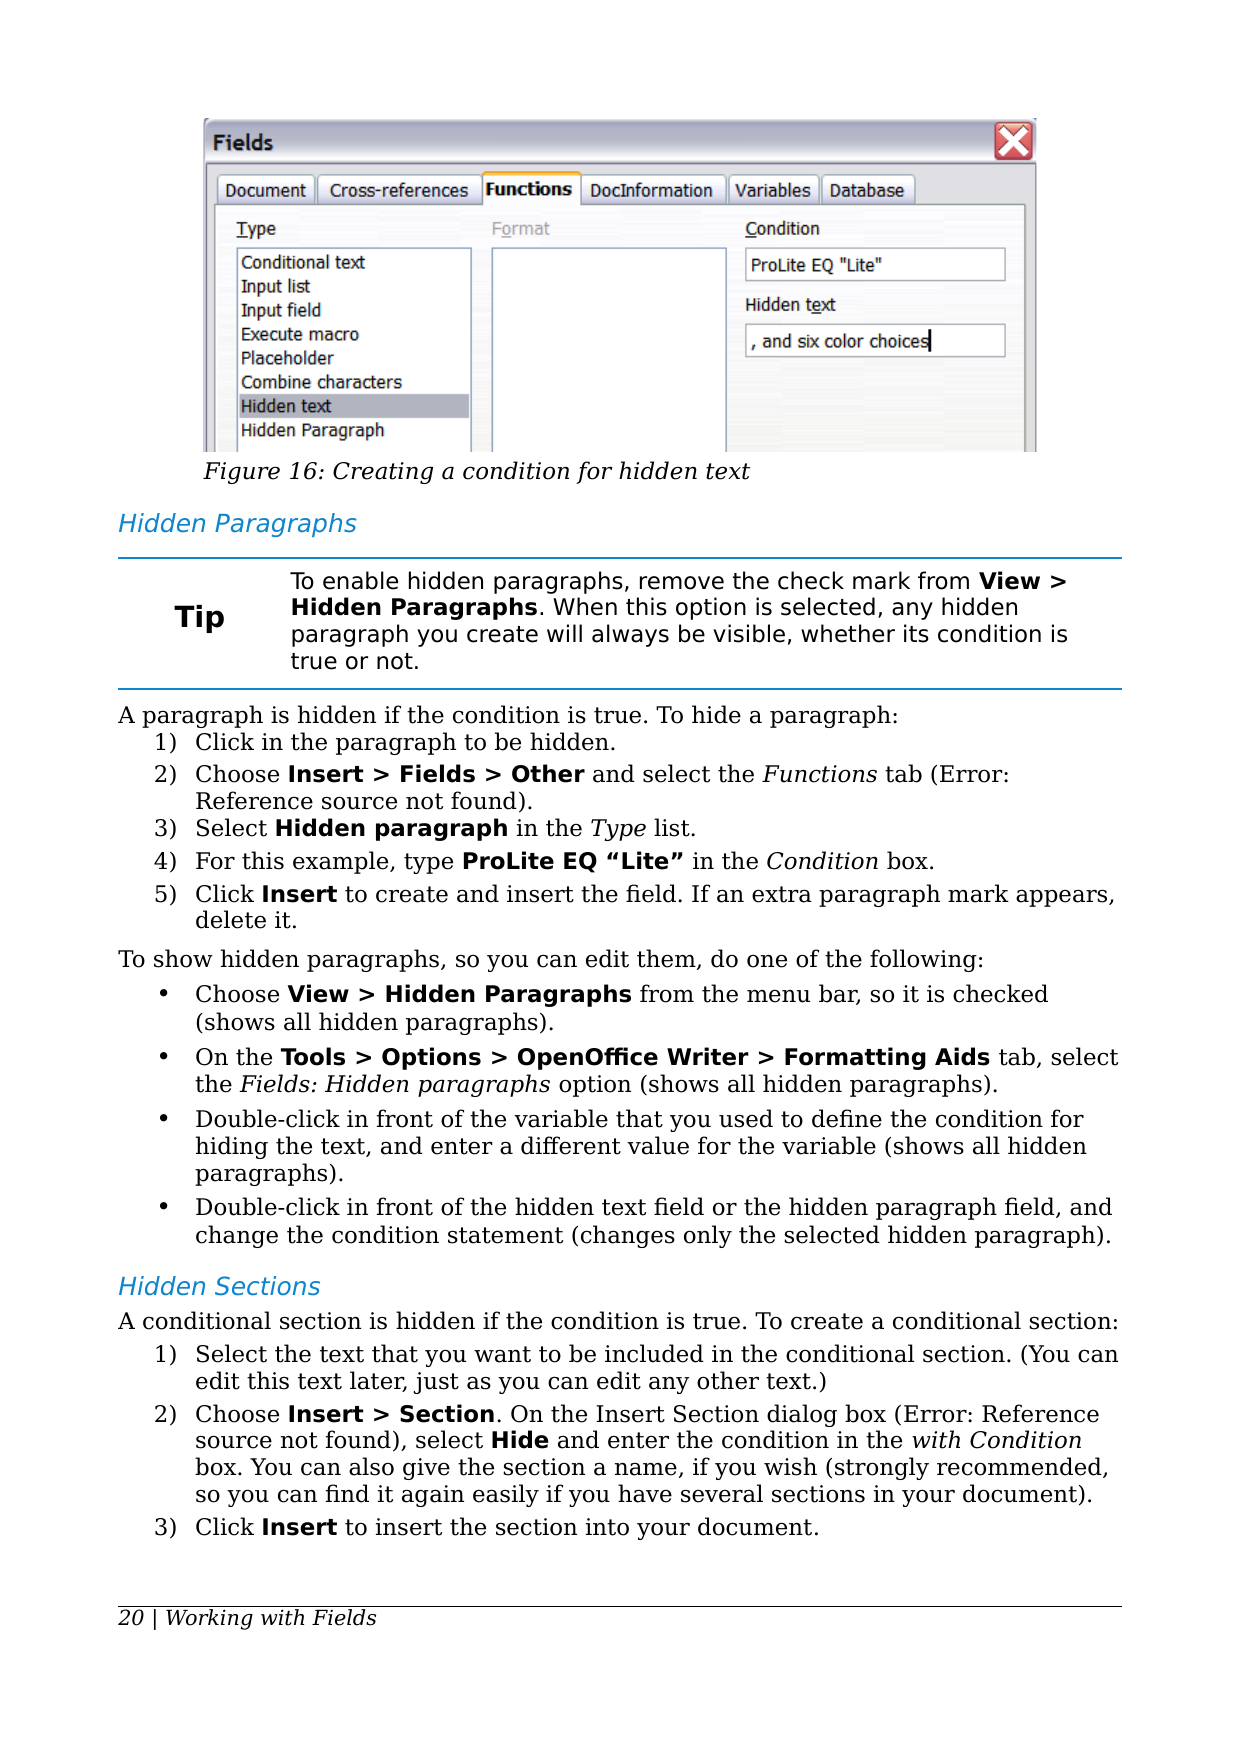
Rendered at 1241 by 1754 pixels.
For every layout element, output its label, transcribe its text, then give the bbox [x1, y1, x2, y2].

text A paragraph is hidden if the condition is true. To hide a paragraph: [118, 702, 1122, 729]
list For this example, type ProLite EQ “Lite” in the Condition box. [177, 848, 1122, 874]
subtitle Hidden Sections [118, 1273, 1122, 1302]
list Click Insert to create and insert the field. If an extra paragraph mark appears, delete it. [177, 881, 1122, 934]
list Click Insert to insert the section into your document. [177, 1514, 1122, 1541]
list Choose Insert > Section. On the Insert Section dialog box (Figure 41), select Hide and enter the condition in the with Condition box. You can also give the section a name, if you wish (strongly recommended, so you can find it again easily if you have several sections in your document). [177, 1401, 1122, 1508]
list Click in the paragraph to be hidden. [177, 729, 1122, 755]
text Figure 16: Creating a condition for hidden text [204, 458, 1037, 484]
list On the Tools > Options > OpenOffice Writer > Formatting Aids tab, select the Fields: Hidden paragraphs option (shows all hidden paragraphs). [156, 1042, 1122, 1098]
table_header Tip [118, 559, 281, 687]
subtitle Hidden Paragraphs [118, 509, 1122, 538]
list Double-click in front of the hidden text field or the hidden paragraph field, and change the condition statement (changes only the selected hidden paragraph). [156, 1193, 1122, 1248]
list To show hidden paragraphs, so you can edit them, do one of the following: [118, 947, 1122, 973]
table_header To enable hidden paragraphs, remove the check mark from View > Hidden Paragraphs. When this option is selected, any hidden paragraph you create will always be visible, whether its condition is true or not. [281, 559, 1122, 687]
list Choose Insert > Fields > Other and select the Functions tab (Figure 40). [177, 762, 1122, 815]
list Choose View > Hidden Paragraphs from the menu bar, so it is checked (shows all hidden paragraphs). [156, 980, 1122, 1036]
picture [203, 118, 1037, 452]
list Select Hidden paragraph in the Type list. [177, 815, 1122, 842]
list Select the text that you want to be included in the conditional section. (You can edit this text later, just as you can edit any other text.) [177, 1341, 1122, 1395]
list Double-click in front of the variable that you used to define the condition for hiding the text, and enter a different value for the variable (shows all hidden paragraphs). [156, 1104, 1122, 1186]
list A conditional section is hidden if the condition is true. To create a conditional section: [118, 1308, 1122, 1335]
